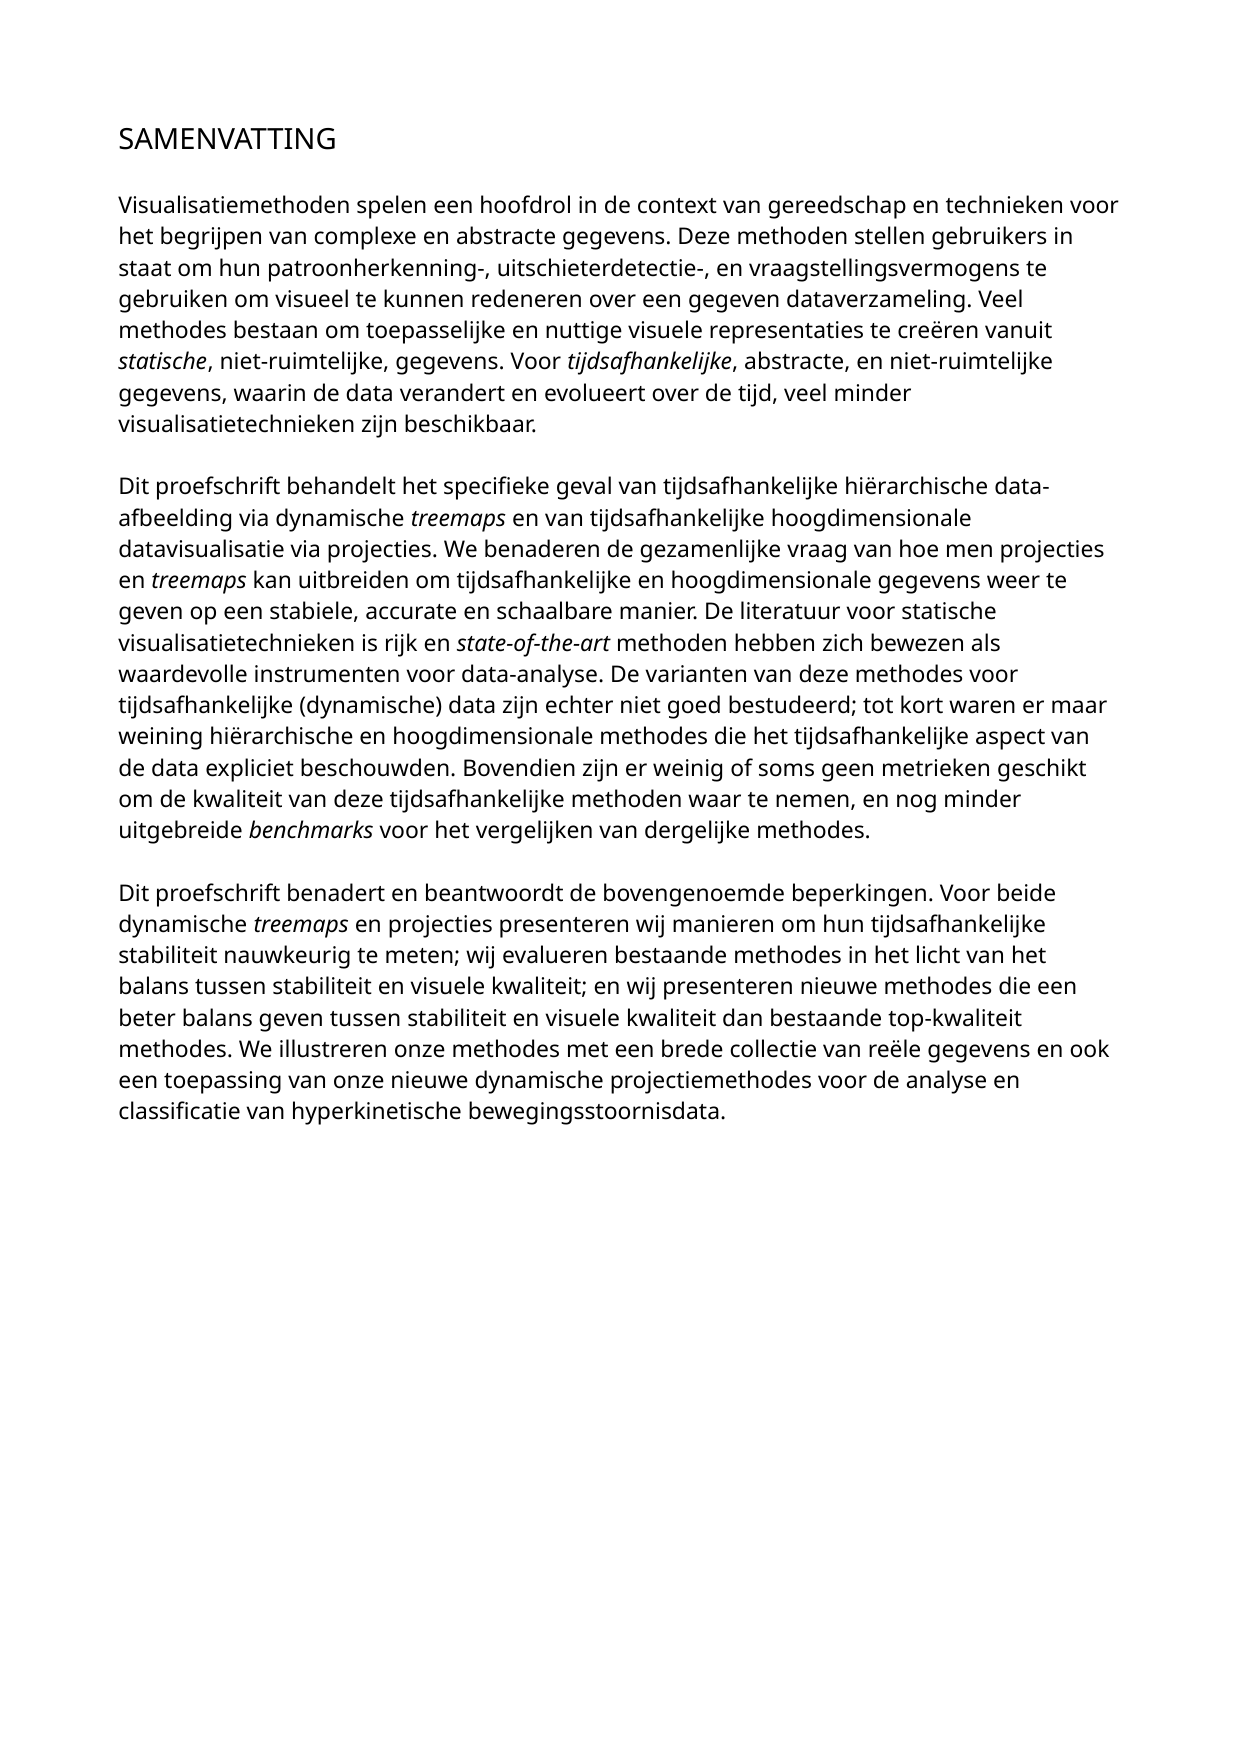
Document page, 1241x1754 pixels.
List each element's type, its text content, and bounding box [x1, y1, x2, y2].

text SAMENVATTING [118, 118, 1122, 158]
text Dit proefschrift benadert en beantwoordt de bovengenoemde beperkingen. Voor beide dynamische treemaps en projecties presenteren wij manieren om hun tijdsafhankelijke stabiliteit nauwkeurig te meten; wij evalueren bestaande methodes in het licht van het balans tussen stabiliteit en visuele kwaliteit; en wij presenteren nieuwe methodes die een beter balans geven tussen stabiliteit en visuele kwaliteit dan bestaande top-kwaliteit methodes. We illustreren onze methodes met een brede collectie van reële gegevens en ook een toepassing van onze nieuwe dynamische projectiemethodes voor de analyse en classificatie van hyperkinetische bewegingsstoornisdata. [118, 877, 1122, 1127]
text Visualisatiemethoden spelen een hoofdrol in de context van gereedschap en technieken voor het begrijpen van complexe en abstracte gegevens. Deze methoden stellen gebruikers in staat om hun patroonherkenning-, uitschieterdetectie-, en vraagstellingsvermogens te gebruiken om visueel te kunnen redeneren over een gegeven dataverzameling. Veel methodes bestaan om toepasselijke en nuttige visuele representaties te creëren vanuit statische, niet-ruimtelijke, gegevens. Voor tijdsafhankelijke, abstracte, en niet-ruimtelijke gegevens, waarin de data verandert en evolueert over de tijd, veel minder visualisatietechnieken zijn beschikbaar. [118, 189, 1122, 439]
text Dit proefschrift behandelt het specifieke geval van tijdsafhankelijke hiërarchische data-afbeelding via dynamische treemaps en van tijdsafhankelijke hoogdimensionale datavisualisatie via projecties. We benaderen de gezamenlijke vraag van hoe men projecties en treemaps kan uitbreiden om tijdsafhankelijke en hoogdimensionale gegevens weer te geven op een stabiele, accurate en schaalbare manier. De literatuur voor statische visualisatietechnieken is rijk en state-of-the-art methoden hebben zich bewezen als waardevolle instrumenten voor data-analyse. De varianten van deze methodes voor tijdsafhankelijke (dynamische) data zijn echter niet goed bestudeerd; tot kort waren er maar weining hiërarchische en hoogdimensionale methodes die het tijdsafhankelijke aspect van de data expliciet beschouwden. Bovendien zijn er weinig of soms geen metrieken geschikt om de kwaliteit van deze tijdsafhankelijke methoden waar te nemen, en nog minder uitgebreide benchmarks voor het vergelijken van dergelijke methodes. [118, 470, 1122, 845]
